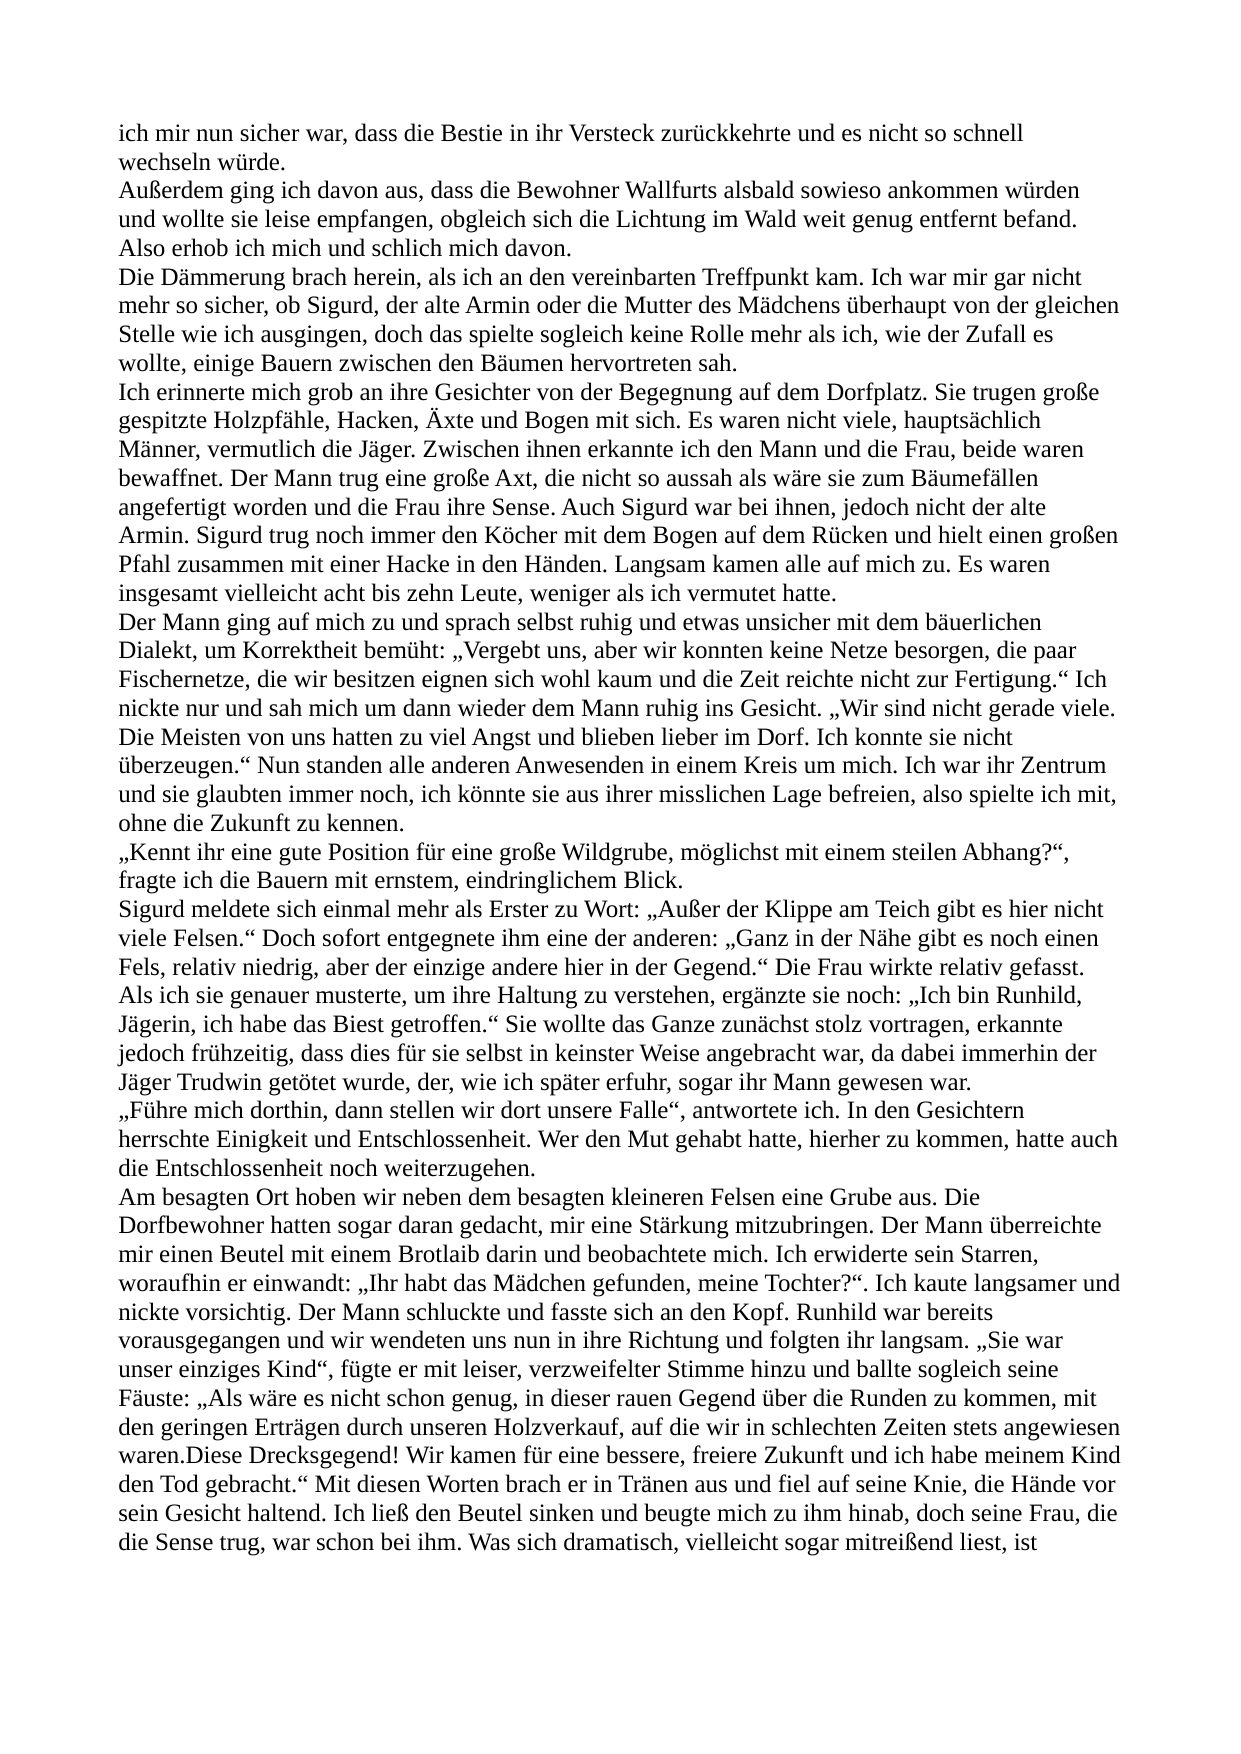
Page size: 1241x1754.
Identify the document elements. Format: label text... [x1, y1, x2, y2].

text „Kennt ihr eine gute Position für eine große Wildgrube, möglichst mit einem steilen Abhang?“, fragte ich die Bauern mit ernstem, eindringlichem Blick. [118, 837, 1122, 894]
text Der Mann ging auf mich zu und sprach selbst ruhig und etwas unsicher mit dem bäuerlichen Dialekt, um Korrektheit bemüht: „Vergebt uns, aber wir konnten keine Netze besorgen, die paar Fischernetze, die wir besitzen eignen sich wohl kaum und die Zeit reichte nicht zur Fertigung.“ Ich nickte nur und sah mich um dann wieder dem Mann ruhig ins Gesicht. „Wir sind nicht gerade viele. Die Meisten von uns hatten zu viel Angst und blieben lieber im Dorf. Ich konnte sie nicht überzeugen.“ Nun standen alle anderen Anwesenden in einem Kreis um mich. Ich war ihr Zentrum und sie glaubten immer noch, ich könnte sie aus ihrer misslichen Lage befreien, also spielte ich mit, ohne die Zukunft zu kennen. [118, 607, 1122, 837]
text Sigurd meldete sich einmal mehr als Erster zu Wort: „Außer der Klippe am Teich gibt es hier nicht viele Felsen.“ Doch sofort entgegnete ihm eine der anderen: „Ganz in der Nähe gibt es noch einen Fels, relativ niedrig, aber der einzige andere hier in der Gegend.“ Die Frau wirkte relativ gefasst. Als ich sie genauer musterte, um ihre Haltung zu verstehen, ergänzte sie noch: „Ich bin Runhild, Jägerin, ich habe das Biest getroffen.“ Sie wollte das Ganze zunächst stolz vortragen, erkannte jedoch frühzeitig, dass dies für sie selbst in keinster Weise angebracht war, da dabei immerhin der Jäger Trudwin getötet wurde, der, wie ich später erfuhr, sogar ihr Mann gewesen war. [118, 894, 1122, 1096]
text ich mir nun sicher war, dass die Bestie in ihr Versteck zurückkehrte und es nicht so schnell wechseln würde. [118, 118, 1122, 176]
text Ich erinnerte mich grob an ihre Gesichter von der Begegnung auf dem Dorfplatz. Sie trugen große gespitzte Holzpfähle, Hacken, Äxte und Bogen mit sich. Es waren nicht viele, hauptsächlich Männer, vermutlich die Jäger. Zwischen ihnen erkannte ich den Mann und die Frau, beide waren bewaffnet. Der Mann trug eine große Axt, die nicht so aussah als wäre sie zum Bäumefällen angefertigt worden und die Frau ihre Sense. Auch Sigurd war bei ihnen, jedoch nicht der alte Armin. Sigurd trug noch immer den Köcher mit dem Bogen auf dem Rücken und hielt einen großen Pfahl zusammen mit einer Hacke in den Händen. Langsam kamen alle auf mich zu. Es waren insgesamt vielleicht acht bis zehn Leute, weniger als ich vermutet hatte. [118, 377, 1122, 607]
text Die Dämmerung brach herein, als ich an den vereinbarten Treffpunkt kam. Ich war mir gar nicht mehr so sicher, ob Sigurd, der alte Armin oder die Mutter des Mädchens überhaupt von der gleichen Stelle wie ich ausgingen, doch das spielte sogleich keine Rolle mehr als ich, wie der Zufall es wollte, einige Bauern zwischen den Bäumen hervortreten sah. [118, 262, 1122, 377]
text Außerdem ging ich davon aus, dass die Bewohner Wallfurts alsbald sowieso ankommen würden und wollte sie leise empfangen, obgleich sich die Lichtung im Wald weit genug entfernt befand. Also erhob ich mich und schlich mich davon. [118, 176, 1122, 262]
text Am besagten Ort hoben wir neben dem besagten kleineren Felsen eine Grube aus. Die Dorfbewohner hatten sogar daran gedacht, mir eine Stärkung mitzubringen. Der Mann überreichte mir einen Beutel mit einem Brotlaib darin und beobachtete mich. Ich erwiderte sein Starren, woraufhin er einwandt: „Ihr habt das Mädchen gefunden, meine Tochter?“. Ich kaute langsamer und nickte vorsichtig. Der Mann schluckte und fasste sich an den Kopf. Runhild war bereits vorausgegangen und wir wendeten uns nun in ihre Richtung und folgten ihr langsam. „Sie war unser einziges Kind“, fügte er mit leiser, verzweifelter Stimme hinzu und ballte sogleich seine Fäuste: „Als wäre es nicht schon genug, in dieser rauen Gegend über die Runden zu kommen, mit den geringen Erträgen durch unseren Holzverkauf, auf die wir in schlechten Zeiten stets angewiesen waren.Diese Drecksgegend! Wir kamen für eine bessere, freiere Zukunft und ich habe meinem Kind den Tod gebracht.“ Mit diesen Worten brach er in Tränen aus und fiel auf seine Knie, die Hände vor sein Gesicht haltend. Ich ließ den Beutel sinken und beugte mich zu ihm hinab, doch seine Frau, die die Sense trug, war schon bei ihm. Was sich dramatisch, vielleicht sogar mitreißend liest, ist [118, 1182, 1122, 1556]
text „Führe mich dorthin, dann stellen wir dort unsere Falle“, antwortete ich. In den Gesichtern herrschte Einigkeit und Entschlossenheit. Wer den Mut gehabt hatte, hierher zu kommen, hatte auch die Entschlossenheit noch weiterzugehen. [118, 1096, 1122, 1182]
